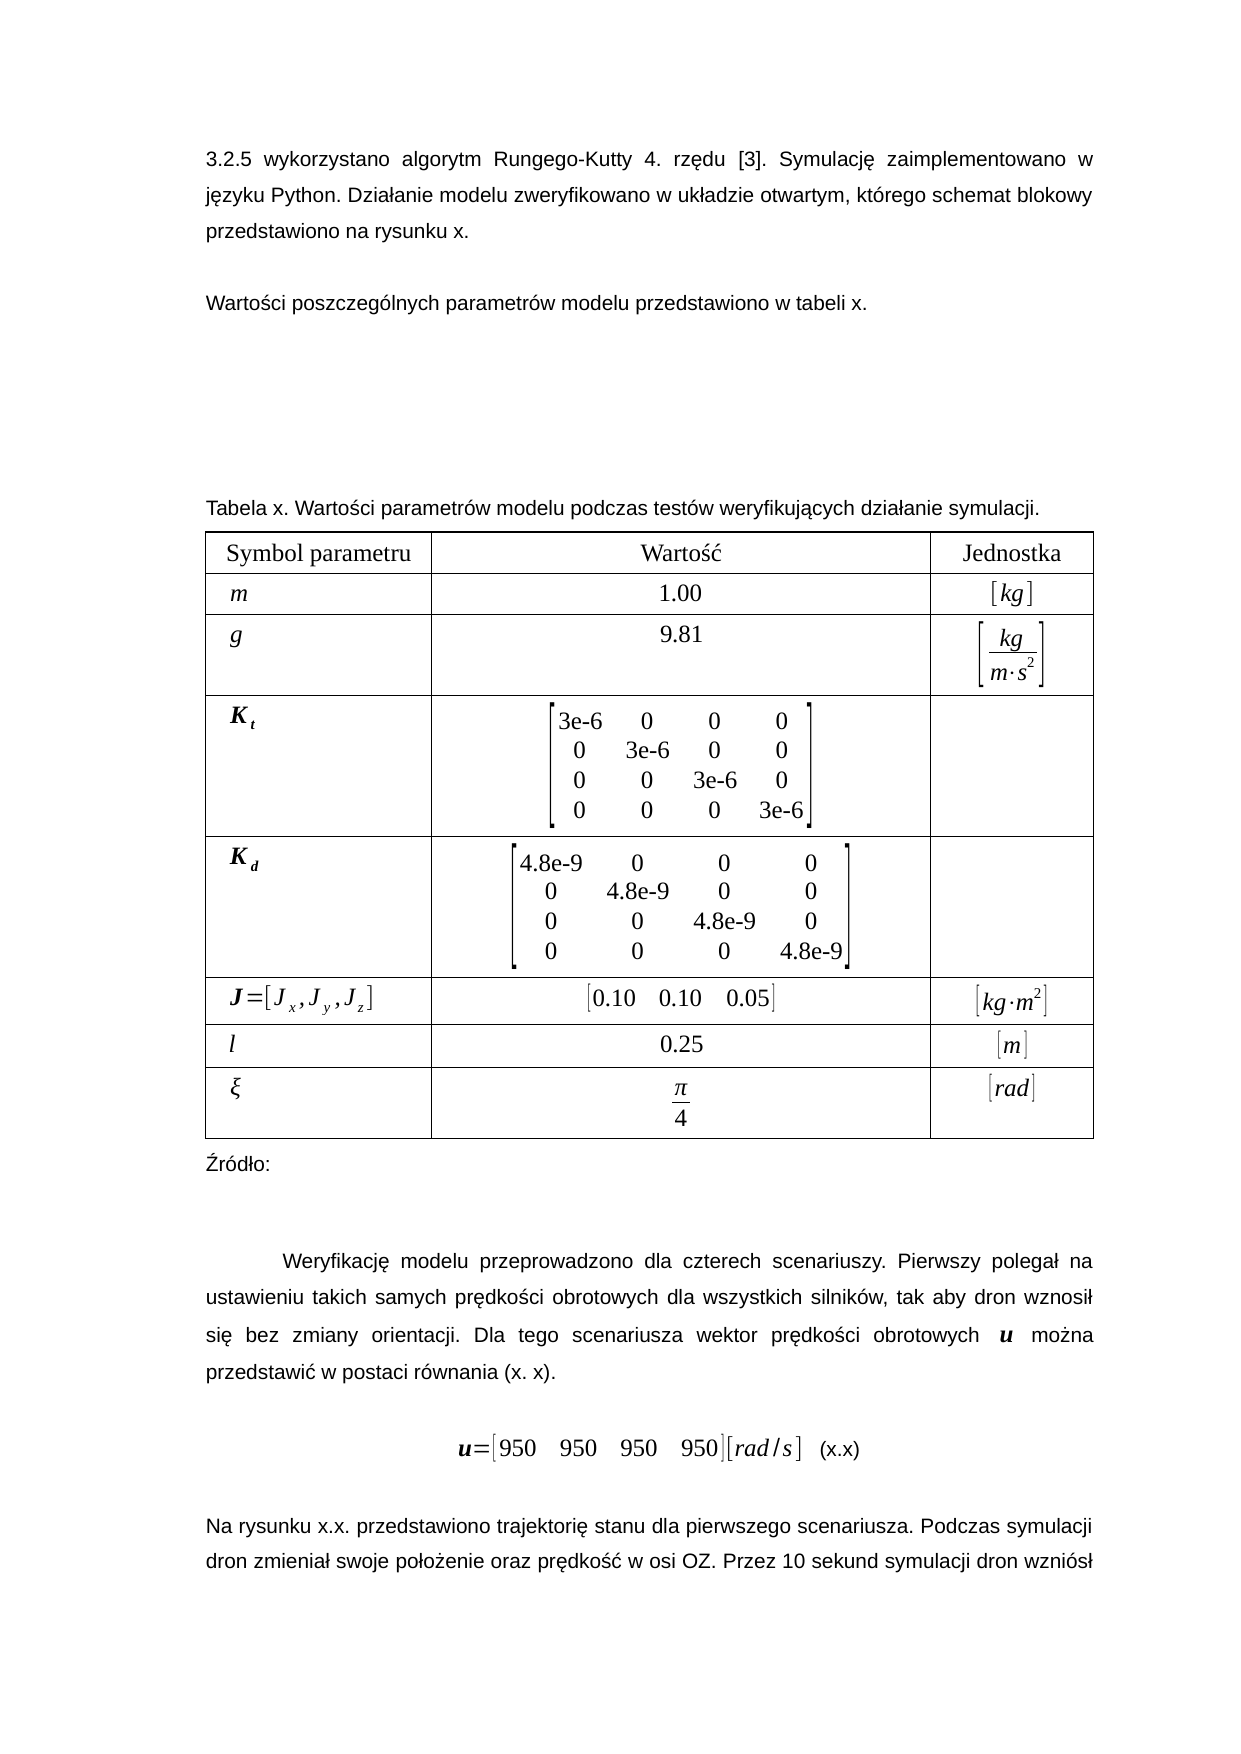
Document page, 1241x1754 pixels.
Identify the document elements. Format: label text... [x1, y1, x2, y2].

table_cell [206, 574, 431, 613]
table_cell [432, 1025, 930, 1067]
table_cell [206, 837, 431, 977]
text (x.x) [206, 1433, 1093, 1464]
table_cell [206, 1068, 431, 1138]
text Tabela x. Wartości parametrów modelu podczas testów weryfikujących działanie symulacji. [206, 495, 1093, 519]
table_cell [931, 696, 1093, 836]
text Weryfikację modelu przeprowadzono dla czterech scenariuszy. Pierwszy polegał na ustawieniu takich samych prędkości obrotowych dla wszystkich silników, tak aby dron wznosił się bez zmiany orientacji. Dla tego scenariusza wektor prędkości obrotowychmożna przedstawić w postaci równania (x. x). [206, 1248, 1093, 1384]
table_cell [931, 574, 1093, 613]
text Źródło: [206, 1152, 1093, 1176]
table_cell [432, 837, 930, 977]
table_header Symbol parametru [206, 533, 431, 573]
table_cell [931, 615, 1093, 695]
table_header Jednostka [931, 533, 1093, 573]
table_cell [931, 1025, 1093, 1067]
table_cell [206, 696, 431, 836]
table_cell [206, 978, 431, 1024]
table_cell [432, 574, 930, 613]
table_cell [206, 615, 431, 695]
table_header Wartość [432, 533, 930, 573]
text Wartości poszczególnych parametrów modelu przedstawiono w tabeli x. [206, 291, 1093, 315]
table_cell [931, 837, 1093, 977]
table_cell [206, 1025, 431, 1067]
table_cell [931, 978, 1093, 1024]
table_cell [432, 615, 930, 695]
table_cell [432, 696, 930, 836]
table_cell [931, 1068, 1093, 1138]
table_cell [432, 978, 930, 1024]
text Na rysunku x.x. przedstawiono trajektorię stanu dla pierwszego scenariusza. Podczas symulacji dron zmieniał swoje położenie oraz prędkość w osi OZ. Przez 10 sekund symulacji dron wzniósł [206, 1513, 1093, 1573]
table_cell [432, 1068, 930, 1138]
text z pewnym warunkiem początkowym . Trajektorię stanu przy założonej trajektorii wejścia takiego systemu można wyznaczyć poprzez rozwiązanie układu równań rózniczkowych (x.x). Do wyznaczenia trajektorii systemu przedstawionego w punkcie 3.2.5 wykorzystano algorytm Rungego-Kutty 4. rzędu [3]. Symulację zaimplementowano w języku Python. Działanie modelu zweryfikowano w układzie otwartym, którego schemat blokowy przedstawiono na rysunku x. [206, 147, 1093, 243]
